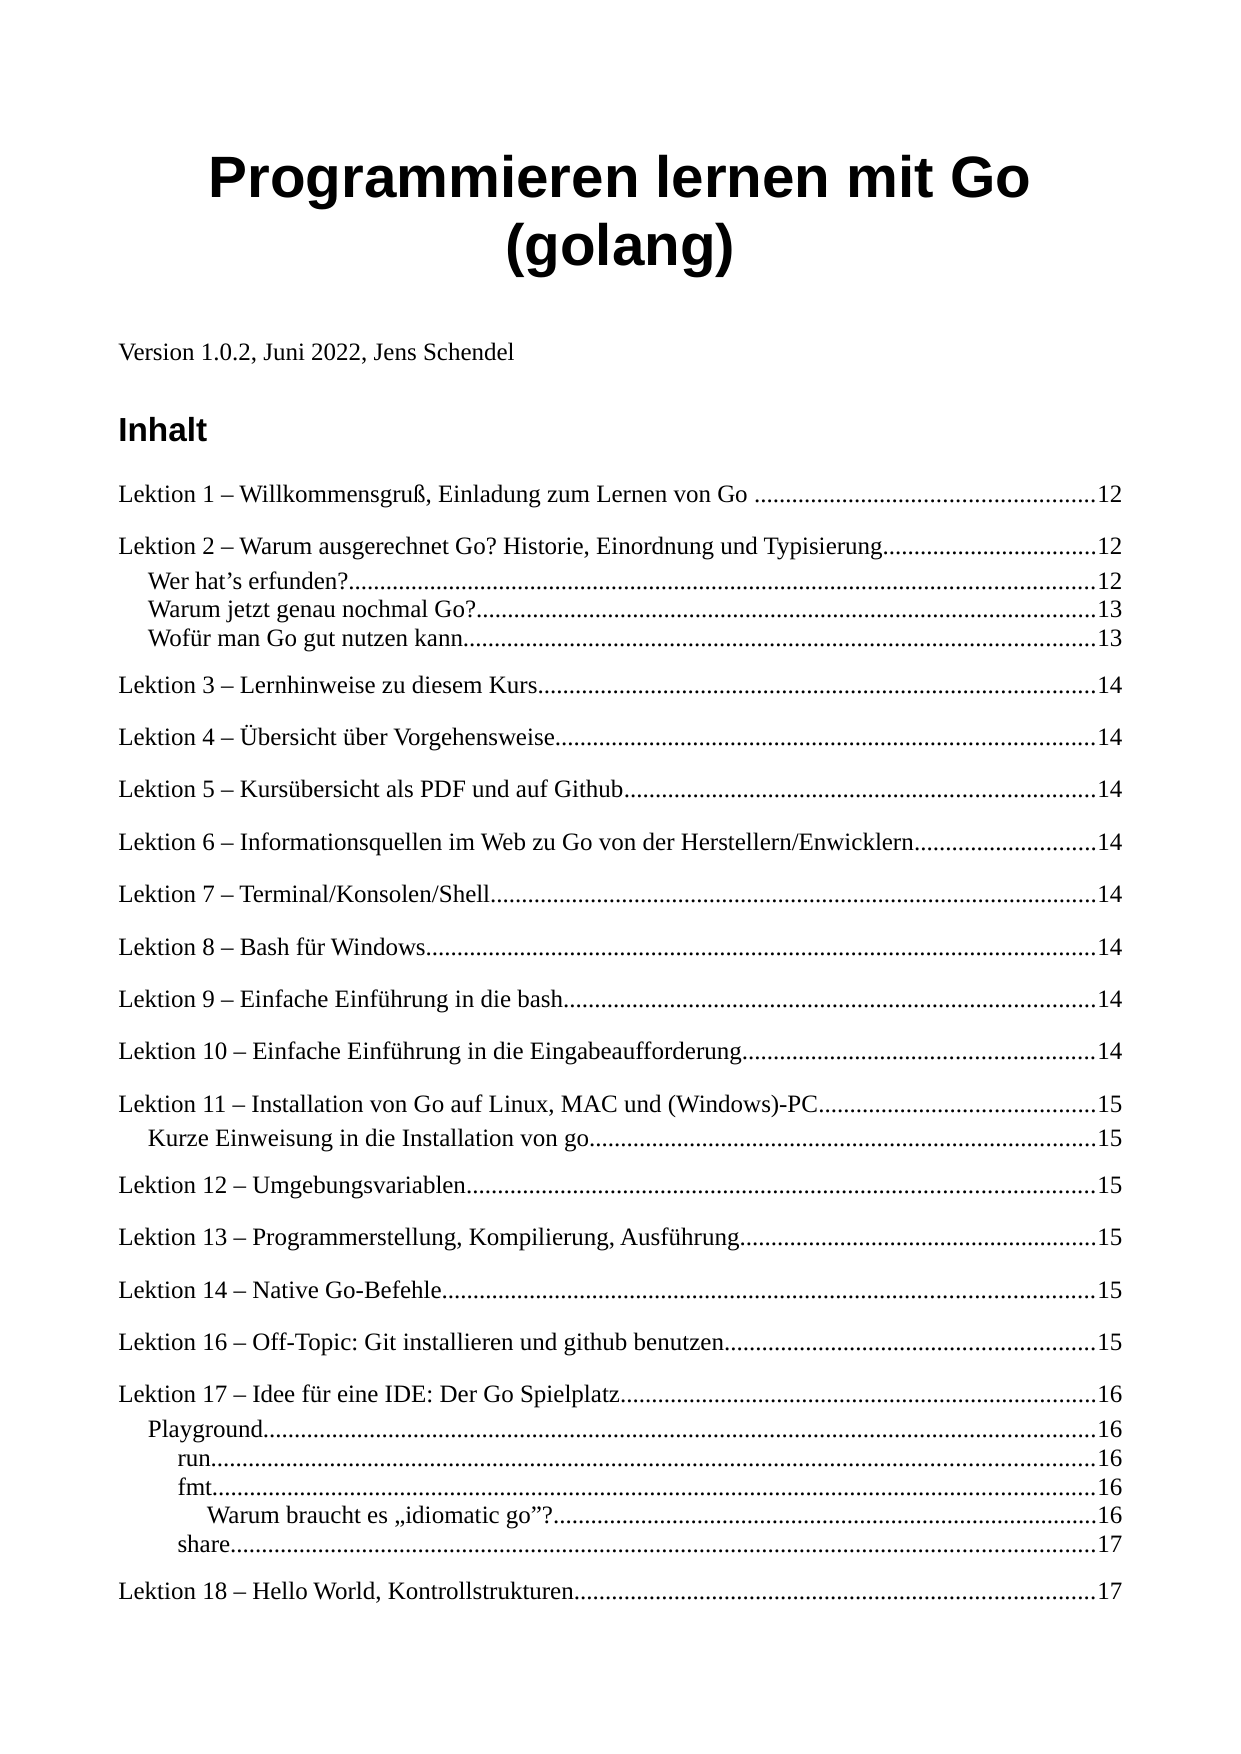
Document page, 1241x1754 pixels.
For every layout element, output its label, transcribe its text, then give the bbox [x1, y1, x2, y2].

text Lektion 16 – Off-Topic: Git installieren und github benutzen 15 [118, 1327, 1122, 1356]
text Lektion 4 – Übersicht über Vorgehensweise 14 [118, 722, 1122, 751]
text Lektion 12 – Umgebungsvariablen 15 [118, 1170, 1122, 1199]
text Playground 16 [148, 1414, 1122, 1443]
text Lektion 9 – Einfache Einführung in die bash 14 [118, 984, 1122, 1013]
text Lektion 10 – Einfache Einführung in die Eingabeaufforderung 14 [118, 1036, 1122, 1065]
text Lektion 5 – Kursübersicht als PDF und auf Github 14 [118, 774, 1122, 803]
text run 16 [177, 1443, 1122, 1472]
text Lektion 13 – Programmerstellung, Kompilierung, Ausführung 15 [118, 1222, 1122, 1251]
text share 17 [177, 1529, 1122, 1558]
text Wofür man Go gut nutzen kann 13 [148, 623, 1122, 652]
text Lektion 18 – Hello World, Kontrollstrukturen 17 [118, 1576, 1122, 1604]
text Lektion 7 – Terminal/Konsolen/Shell 14 [118, 879, 1122, 908]
title Programmieren lernen mit Go (golang) [118, 143, 1122, 277]
text Warum braucht es „idiomatic go”? 16 [207, 1501, 1122, 1529]
text Lektion 8 – Bash für Windows 14 [118, 932, 1122, 960]
text Lektion 6 – Informationsquellen im Web zu Go von der Herstellern/Enwicklern 14 [118, 827, 1122, 856]
text Lektion 17 – Idee für eine IDE: Der Go Spielplatz 16 [118, 1379, 1122, 1408]
text Kurze Einweisung in die Installation von go. 15 [148, 1123, 1122, 1152]
subtitle Inhalt [118, 410, 1122, 448]
text Warum jetzt genau nochmal Go? 13 [148, 594, 1122, 623]
text Lektion 14 – Native Go-Befehle 15 [118, 1275, 1122, 1303]
text Lektion 11 – Installation von Go auf Linux, MAC und (Windows)-PC 15 [118, 1089, 1122, 1118]
text fmt 16 [177, 1472, 1122, 1501]
text Lektion 1 – Willkommensgruß, Einladung zum Lernen von Go 12 [118, 479, 1122, 507]
text Lektion 3 – Lernhinweise zu diesem Kurs 14 [118, 670, 1122, 698]
text Version 1.0.2, Juni 2022, Jens Schendel [118, 337, 1122, 366]
text Lektion 2 – Warum ausgerechnet Go? Historie, Einordnung und Typisierung 12 [118, 531, 1122, 560]
text Wer hat’s erfunden? 12 [148, 566, 1122, 594]
